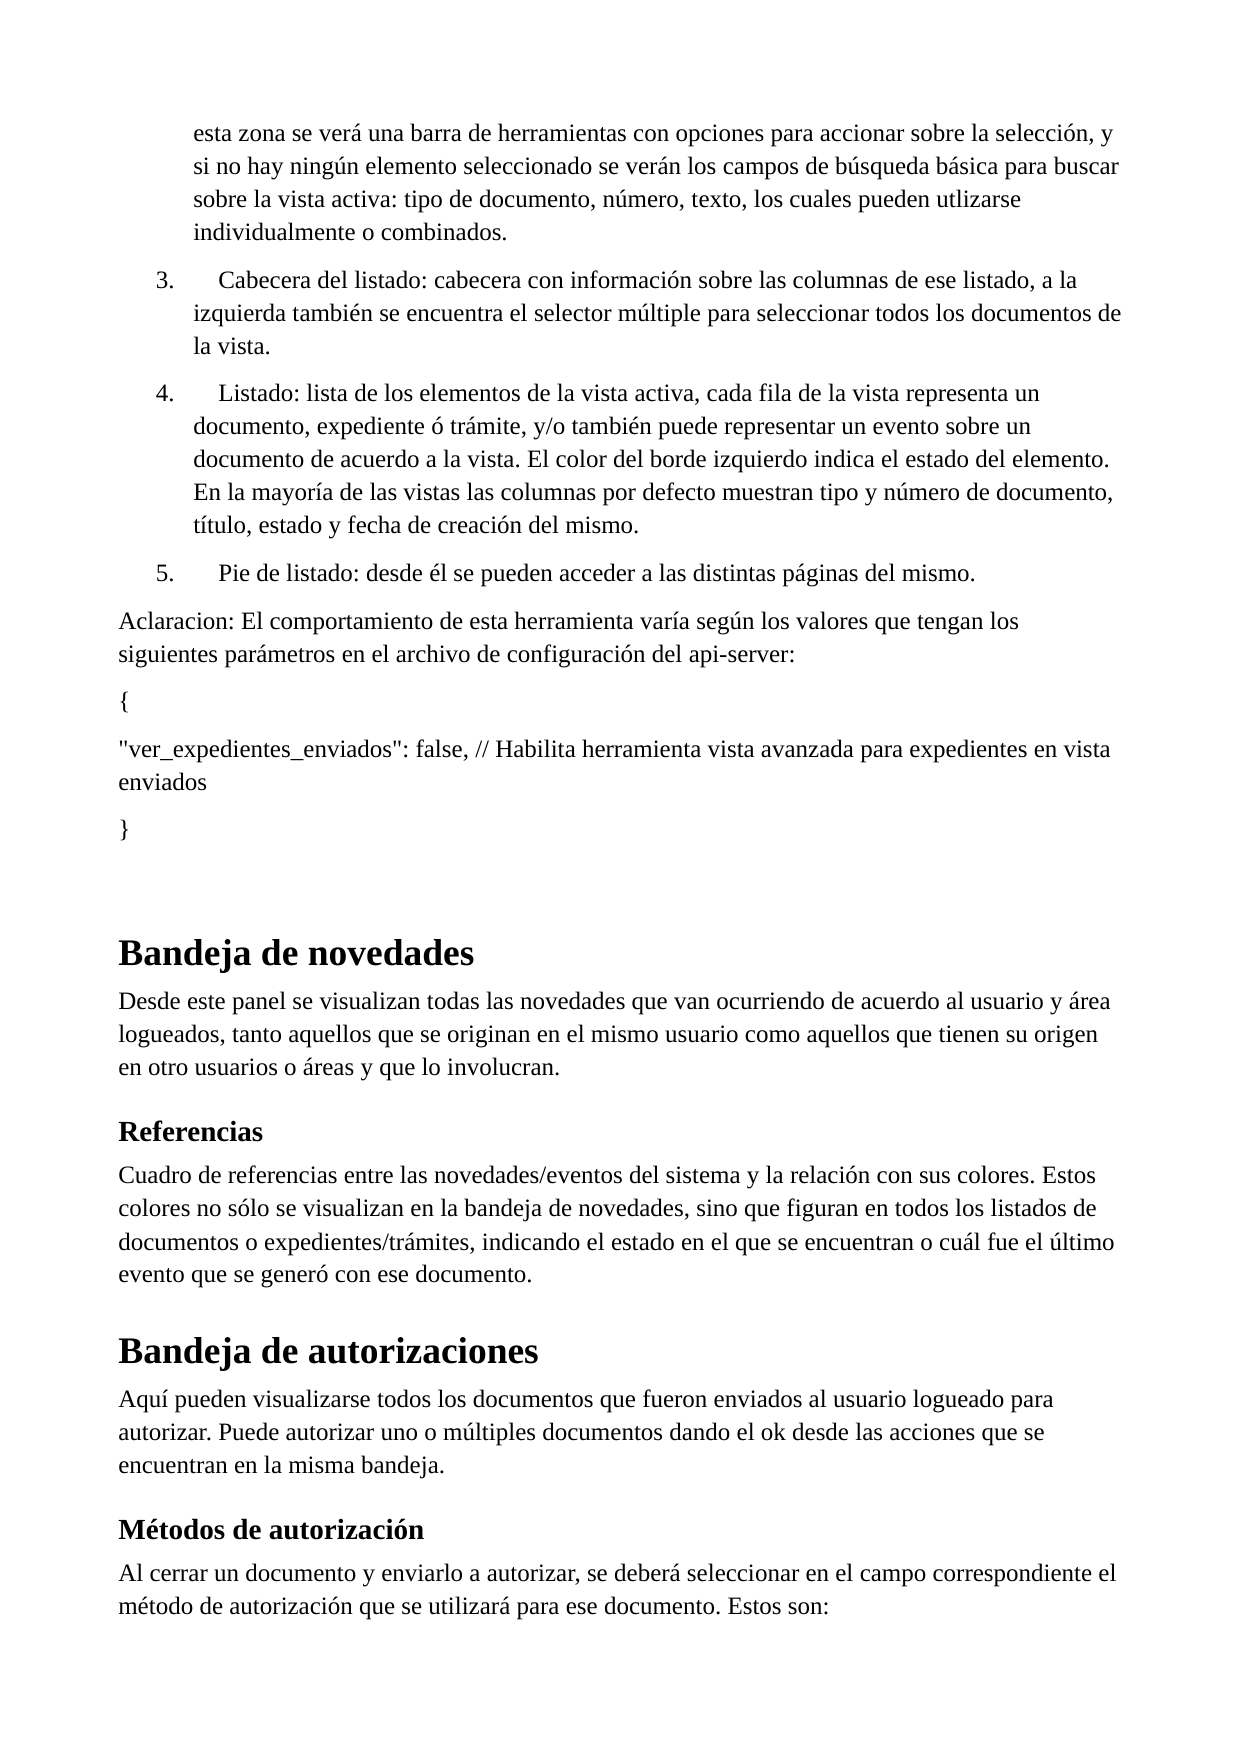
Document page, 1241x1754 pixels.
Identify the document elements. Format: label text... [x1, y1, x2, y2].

list Cabecera del listado: cabecera con información sobre las columnas de ese listado, a la izquierda también se encuentra el selector múltiple para seleccionar todos los documentos de la vista. [156, 265, 1122, 359]
text Desde este panel se visualizan todas las novedades que van ocurriendo de acuerdo al usuario y área logueados, tanto aquellos que se originan en el mismo usuario como aquellos que tienen su origen en otro usuarios o áreas y que lo involucran. [118, 986, 1122, 1081]
list Pie de listado: desde él se pueden acceder a las distintas páginas del mismo. [156, 558, 1122, 587]
text Cuadro de referencias entre las novedades/eventos del sistema y la relación con sus colores. Estos colores no sólo se visualizan en la bandeja de novedades, sino que figuran en todos los listados de documentos o expedientes/trámites, indicando el estado en el que se encuentran o cuál fue el último evento que se generó con ese documento. [118, 1161, 1122, 1288]
subtitle Bandeja de novedades [118, 931, 1122, 974]
subtitle Bandeja de autorizaciones [118, 1328, 1122, 1371]
text Al cerrar un documento y enviarlo a autorizar, se deberá seleccionar en el campo correspondiente el método de autorización que se utilizará para ese documento. Estos son: [118, 1558, 1122, 1620]
text } [118, 814, 1122, 843]
text { [118, 686, 1122, 715]
list Listado: lista de los elementos de la vista activa, cada fila de la vista representa un documento, expediente ó trámite, y/o también puede representar un evento sobre un documento de acuerdo a la vista. El color del borde izquierdo indica el estado del elemento. En la mayoría de las vistas las columnas por defecto muestran tipo y número de documento, título, estado y fecha de creación del mismo. [156, 378, 1122, 539]
text Aclaracion: El comportamiento de esta herramienta varía según los valores que tengan los siguientes parámetros en el archivo de configuración del api-server: [118, 606, 1122, 667]
subtitle Métodos de autorización [118, 1512, 1122, 1545]
list esta zona se verá una barra de herramientas con opciones para accionar sobre la selección, y si no hay ningún elemento seleccionado se verán los campos de búsqueda básica para buscar sobre la vista activa: tipo de documento, número, texto, los cuales pueden utlizarse individualmente o combinados. [156, 118, 1122, 246]
text Aquí pueden visualizarse todos los documentos que fueron enviados al usuario logueado para autorizar. Puede autorizar uno o múltiples documentos dando el ok desde las acciones que se encuentran en la misma bandeja. [118, 1384, 1122, 1478]
text "ver_expedientes_enviados": false, // Habilita herramienta vista avanzada para expedientes en vista enviados [118, 734, 1122, 796]
subtitle Referencias [118, 1114, 1122, 1148]
